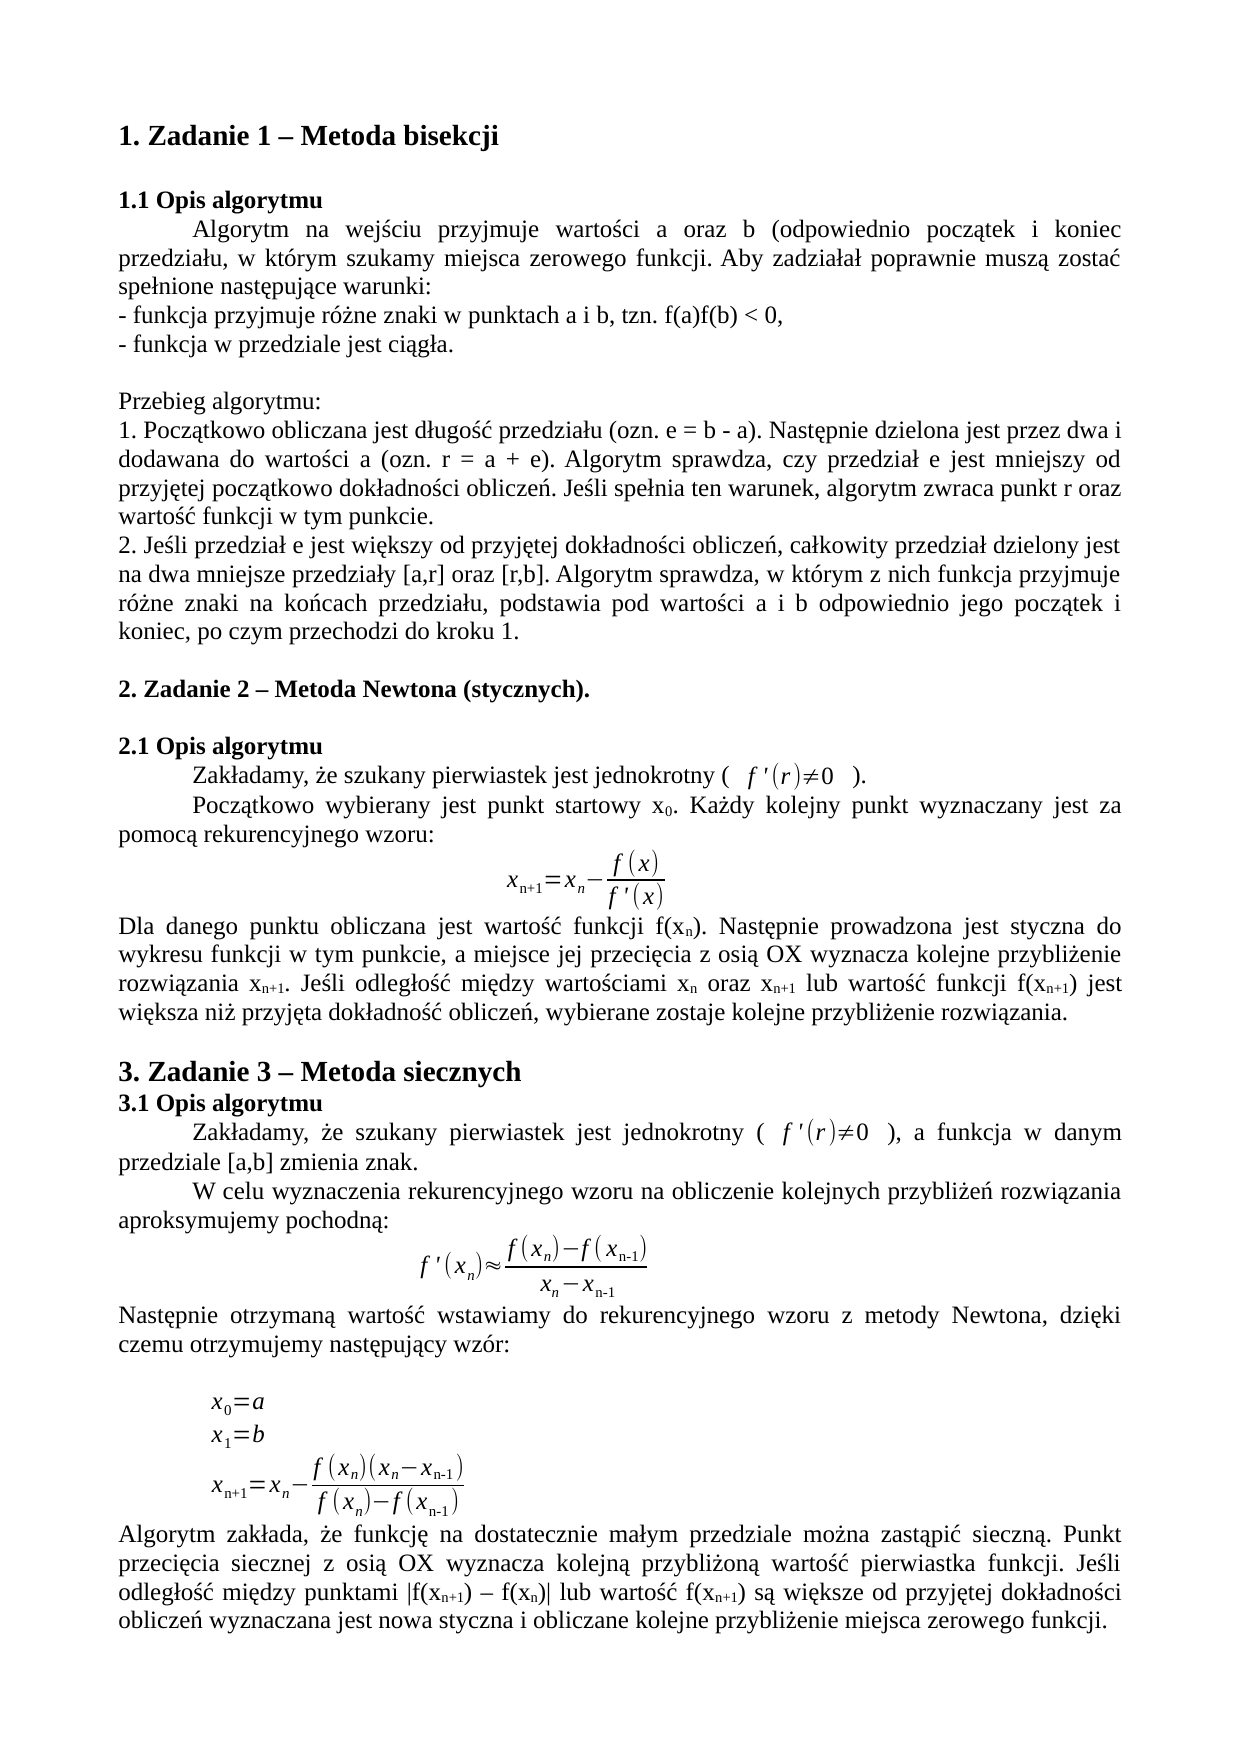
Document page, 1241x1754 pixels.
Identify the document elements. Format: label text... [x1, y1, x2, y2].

text 3.1 Opis algorytmu [118, 1088, 1122, 1117]
text Dla danego punktu obliczana jest wartość funkcji f(xn). Następnie prowadzona jest styczna do wykresu funkcji w tym punkcie, a miejsce jej przecięcia z osią OX wyznacza kolejne przybliżenie rozwiązania xn+1. Jeśli odległość między wartościami xn oraz xn+1 lub wartość funkcji f(xn+1) jest większa niż przyjęta dokładność obliczeń, wybierane zostaje kolejne przybliżenie rozwiązania. [118, 911, 1122, 1026]
text 1. Zadanie 1 – Metoda bisekcji [118, 118, 1122, 152]
text - funkcja w przedziale jest ciągła. [118, 329, 1122, 358]
text 2.1 Opis algorytmu [118, 731, 1122, 760]
text Algorytm na wejściu przyjmuje wartości a oraz b (odpowiednio początek i koniec przedziału, w którym szukamy miejsca zerowego funkcji. Aby zadziałał poprawnie muszą zostać spełnione następujące warunki: [118, 214, 1122, 300]
text - funkcja przyjmuje różne znaki w punktach a i b, tzn. f(a)f(b) < 0, [118, 300, 1122, 329]
text Początkowo wybierany jest punkt startowy x0. Każdy kolejny punkt wyznaczany jest za pomocą rekurencyjnego wzoru: [118, 791, 1122, 848]
text Zakładamy, że szukany pierwiastek jest jednokrotny (). [118, 760, 1122, 791]
text Zakładamy, że szukany pierwiastek jest jednokrotny (), a funkcja w danym przedziale [a,b] zmienia znak. [118, 1117, 1122, 1176]
text 2. Jeśli przedział e jest większy od przyjętej dokładności obliczeń, całkowity przedział dzielony jest na dwa mniejsze przedziały [a,r] oraz [r,b]. Algorytm sprawdza, w którym z nich funkcja przyjmuje różne znaki na końcach przedziału, podstawia pod wartości a i b odpowiednio jego początek i koniec, po czym przechodzi do kroku 1. [118, 530, 1122, 645]
text 2. Zadanie 2 – Metoda Newtona (stycznych). [118, 674, 1122, 703]
text 3. Zadanie 3 – Metoda siecznych [118, 1054, 1122, 1088]
text W celu wyznaczenia rekurencyjnego wzoru na obliczenie kolejnych przybliżeń rozwiązania aproksymujemy pochodną: [118, 1176, 1122, 1233]
text Algorytm zakłada, że funkcję na dostatecznie małym przedziale można zastąpić sieczną. Punkt przecięcia siecznej z osią OX wyznacza kolejną przybliżoną wartość pierwiastka funkcji. Jeśli odległość między punktami |f(xn+1) – f(xn)| lub wartość f(xn+1) są większe od przyjętej dokładności obliczeń wyznaczana jest nowa styczna i obliczane kolejne przybliżenie miejsca zerowego funkcji. [118, 1519, 1122, 1634]
text 1. Początkowo obliczana jest długość przedziału (ozn. e = b - a). Następnie dzielona jest przez dwa i dodawana do wartości a (ozn. r = a + e). Algorytm sprawdza, czy przedział e jest mniejszy od przyjętej początkowo dokładności obliczeń. Jeśli spełnia ten warunek, algorytm zwraca punkt r oraz wartość funkcji w tym punkcie. [118, 415, 1122, 530]
text Przebieg algorytmu: [118, 386, 1122, 415]
text Następnie otrzymaną wartość wstawiamy do rekurencyjnego wzoru z metody Newtona, dzięki czemu otrzymujemy następujący wzór: [118, 1300, 1122, 1358]
text 1.1 Opis algorytmu [118, 185, 1122, 214]
